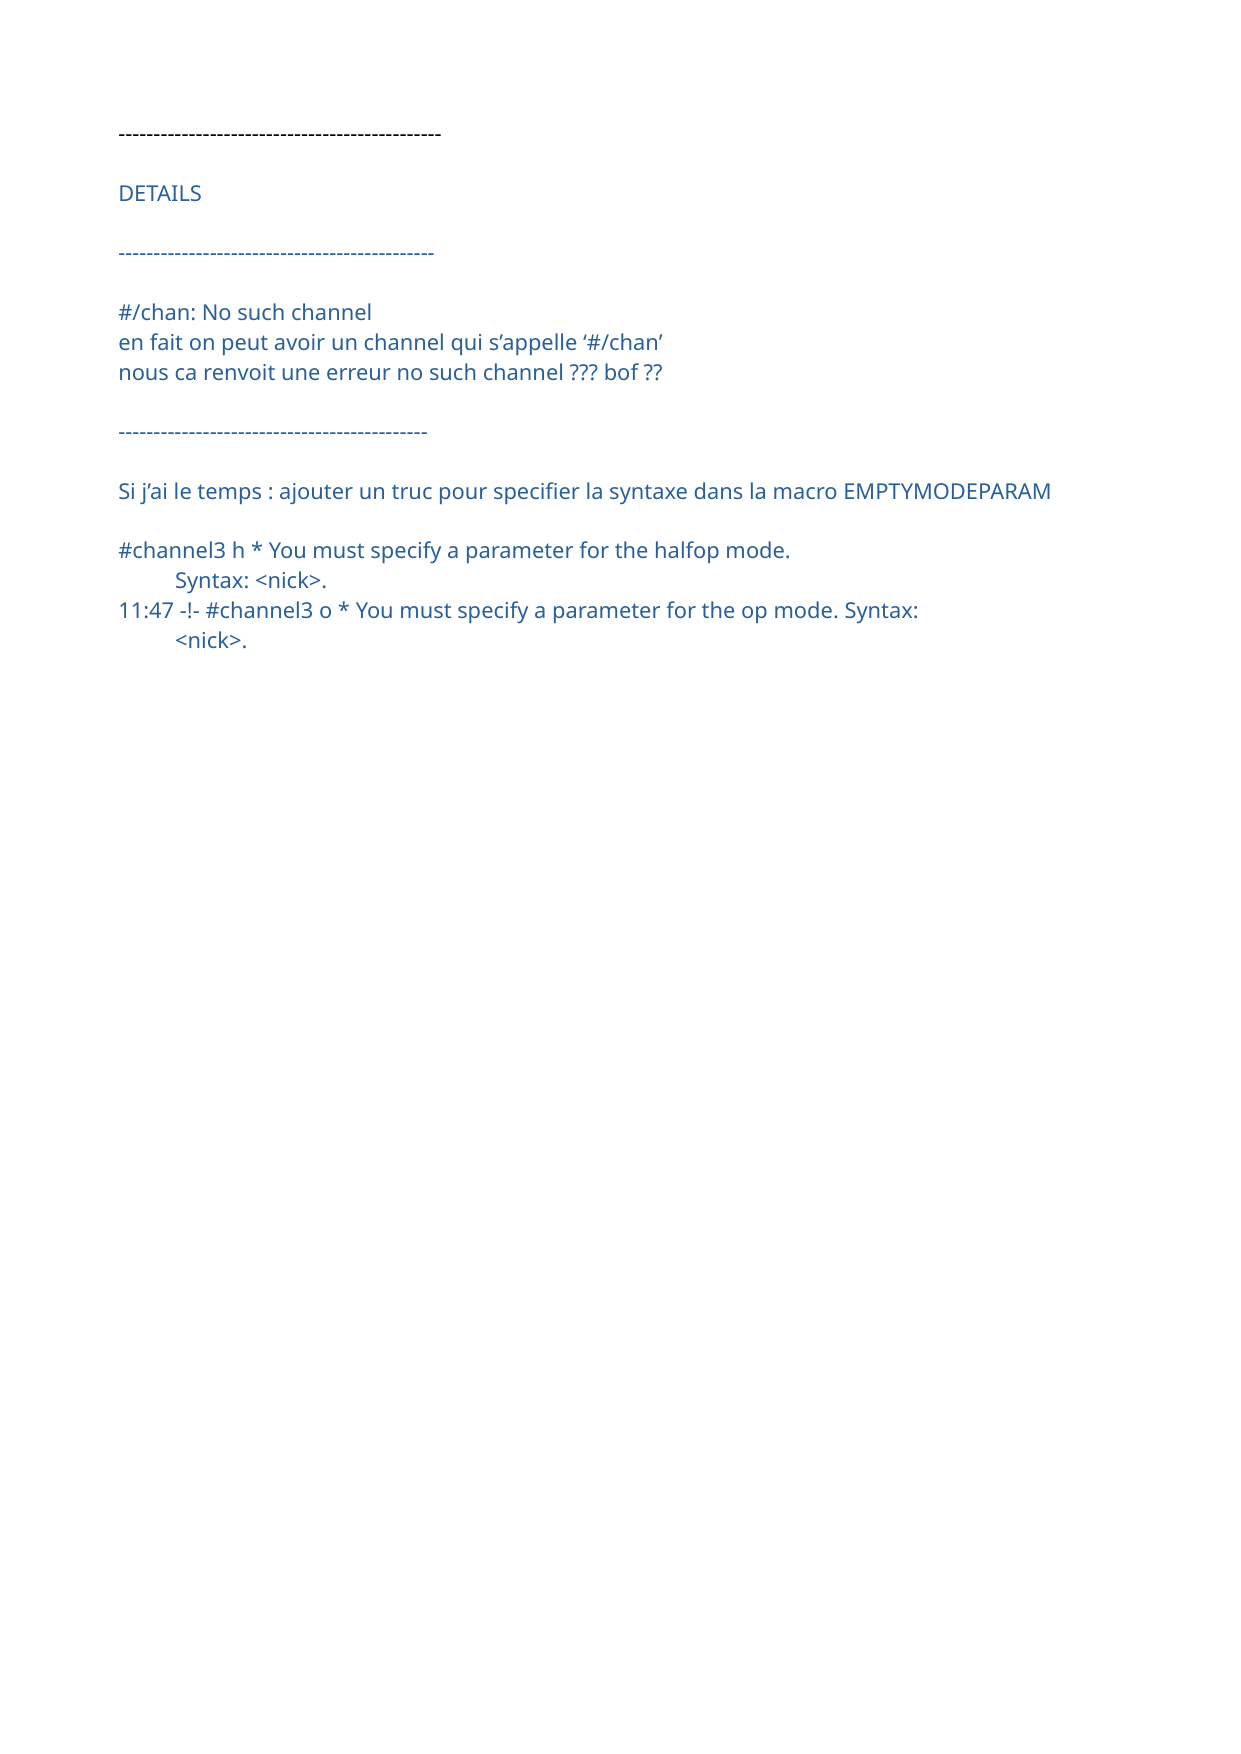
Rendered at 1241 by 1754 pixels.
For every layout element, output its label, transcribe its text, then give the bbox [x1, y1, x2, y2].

text Syntax: <nick>. [118, 565, 1122, 595]
text DETAILS [118, 178, 1122, 207]
text en fait on peut avoir un channel qui s’appelle ‘#/chan’ [118, 327, 1122, 356]
text 11:47 -!- #channel3 o * You must specify a parameter for the op mode. Syntax: [118, 595, 1122, 624]
text <nick>. [118, 624, 1122, 654]
text Si j’ai le temps : ajouter un truc pour specifier la syntaxe dans la macro EMPTYMODEPARAM #channel3 h * You must specify a parameter for the halfop mode. [118, 476, 1122, 565]
text nous ca renvoit une erreur no such channel ??? bof ?? [118, 356, 1122, 386]
text --------------------------------------------- [118, 237, 1122, 267]
text ---------------------------------------------- [118, 118, 1122, 148]
text -------------------------------------------- [118, 416, 1122, 446]
text #/chan: No such channel [118, 297, 1122, 327]
